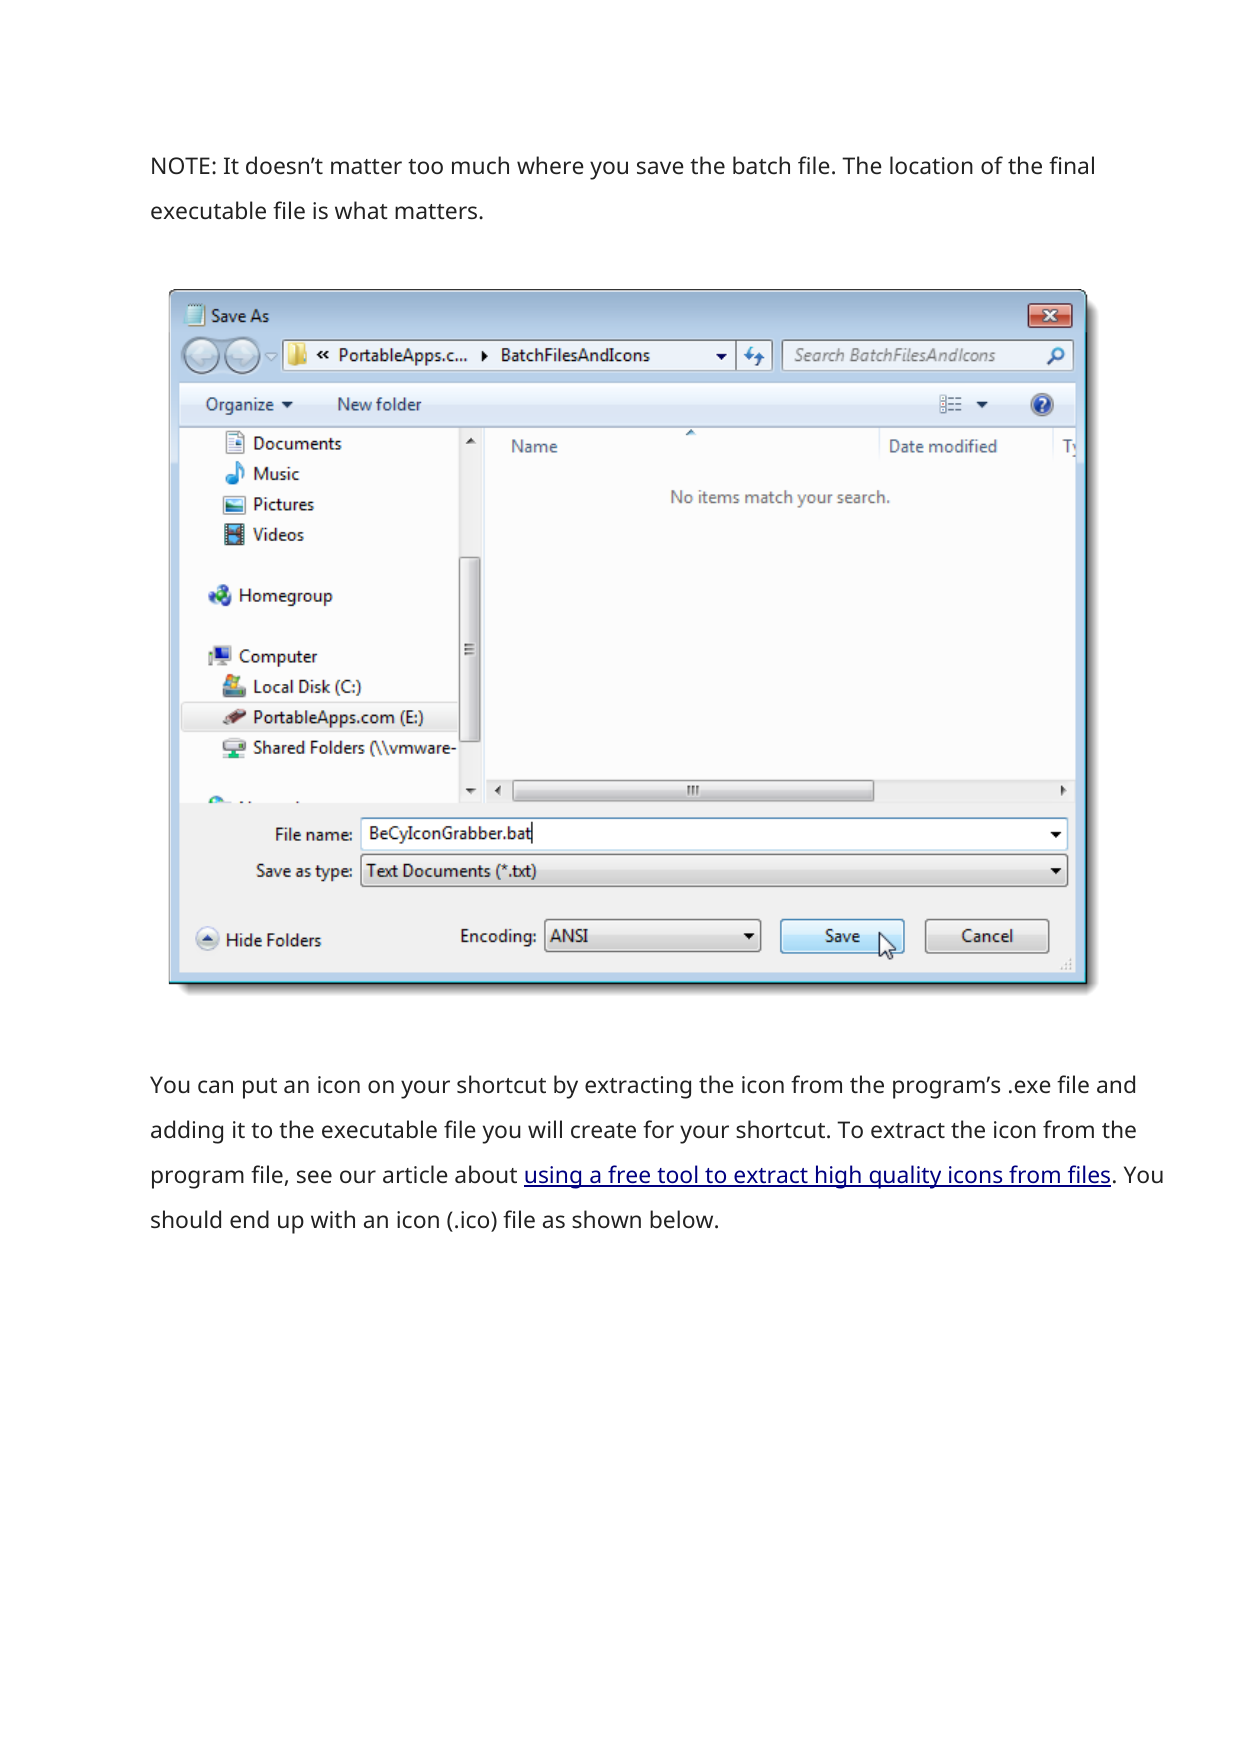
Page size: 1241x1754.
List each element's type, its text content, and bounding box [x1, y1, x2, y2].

text You can put an icon on your shortcut by extracting the icon from the program’s .exe file and adding it to the executable file you will create for your shortcut. To extract the icon from the program file, see our article about using a free tool to extract high quality icons from files. You should end up with an icon (.ico) file as shown below. [150, 1069, 1168, 1235]
text NOTE: It doesn’t matter too much where you save the batch file. The location of the final executable file is what matters. [150, 150, 1168, 226]
picture [168, 289, 1109, 1006]
